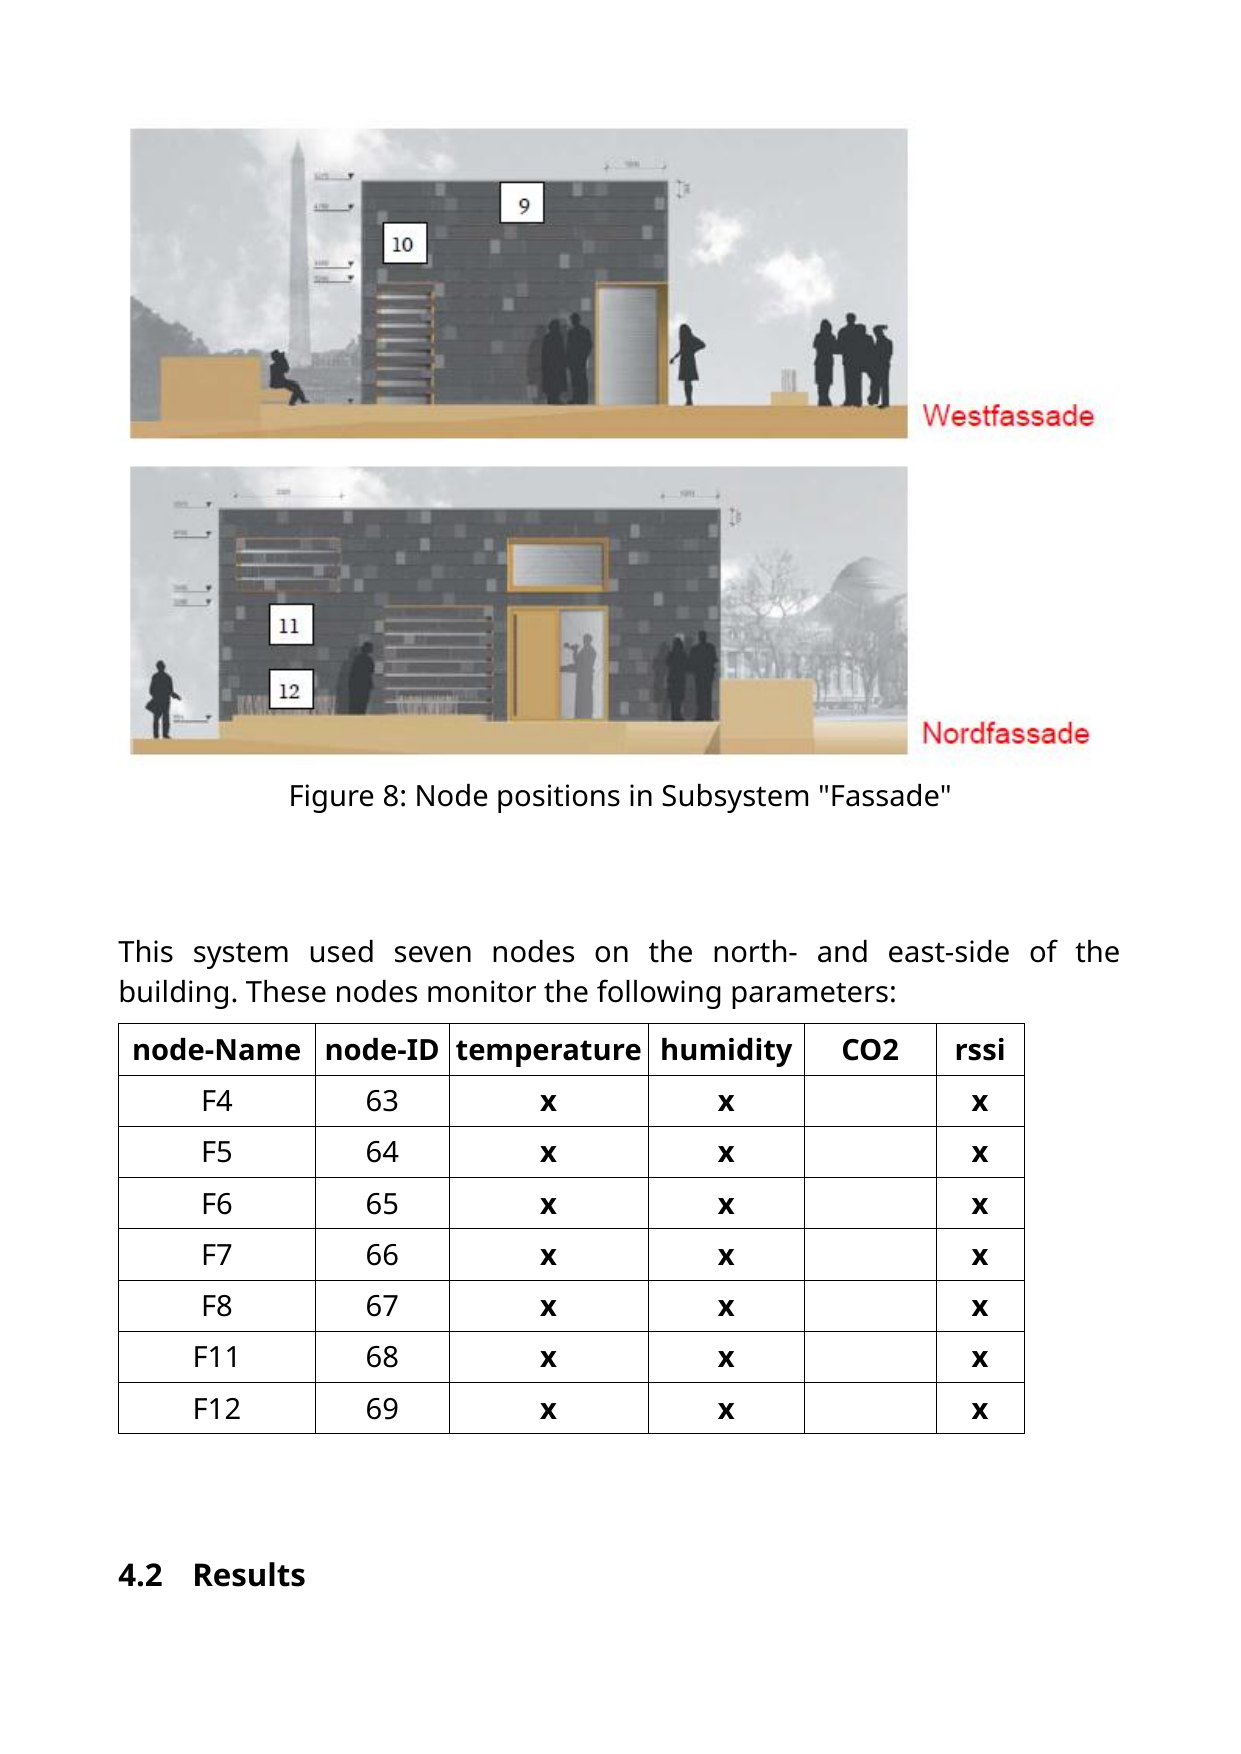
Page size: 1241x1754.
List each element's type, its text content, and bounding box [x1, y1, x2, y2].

table_cell F12 [119, 1383, 315, 1433]
table_cell x [937, 1178, 1024, 1228]
table_cell x [937, 1127, 1024, 1177]
table_cell x [937, 1383, 1024, 1433]
table_cell 69 [316, 1383, 449, 1433]
table_cell [805, 1383, 936, 1433]
table_cell x [649, 1178, 804, 1228]
table_cell x [649, 1127, 804, 1177]
table_cell F5 [119, 1127, 315, 1177]
table_header humidity [649, 1024, 804, 1074]
table_cell F6 [119, 1178, 315, 1228]
table_cell [805, 1127, 936, 1177]
table_cell F4 [119, 1076, 315, 1126]
table_cell x [937, 1332, 1024, 1382]
table_cell [805, 1281, 936, 1331]
table_cell x [450, 1281, 648, 1331]
table_cell F7 [119, 1229, 315, 1279]
table_cell x [450, 1229, 648, 1279]
table_cell x [649, 1076, 804, 1126]
table_cell x [937, 1281, 1024, 1331]
text 4.2 Results [118, 1552, 1122, 1595]
table_header temperature [450, 1024, 648, 1074]
text This system used seven nodes on the north- and east-side of the building. These nodes monitor the following parameters: [118, 931, 1122, 1011]
table_header node-Name [119, 1024, 315, 1074]
table_cell [805, 1332, 936, 1382]
table_header CO2 [805, 1024, 936, 1074]
table_cell 63 [316, 1076, 449, 1126]
table_cell 67 [316, 1281, 449, 1331]
text Figure 8: Node positions in Subsystem "Fassade" [118, 775, 1122, 814]
table_cell x [450, 1332, 648, 1382]
table_cell x [649, 1332, 804, 1382]
table_cell x [937, 1076, 1024, 1126]
table_cell x [450, 1178, 648, 1228]
picture [118, 118, 1123, 775]
table_header node-ID [316, 1024, 449, 1074]
table_cell [805, 1076, 936, 1126]
table_cell x [450, 1383, 648, 1433]
table_cell x [450, 1076, 648, 1126]
table_cell x [649, 1383, 804, 1433]
table_cell [805, 1229, 936, 1279]
table_cell [805, 1178, 936, 1228]
table_cell 66 [316, 1229, 449, 1279]
table_cell x [649, 1281, 804, 1331]
table_cell x [937, 1229, 1024, 1279]
table_cell x [450, 1127, 648, 1177]
table_cell 64 [316, 1127, 449, 1177]
table_cell F8 [119, 1281, 315, 1331]
table_header rssi [937, 1024, 1024, 1074]
table_cell 65 [316, 1178, 449, 1228]
table_cell F11 [119, 1332, 315, 1382]
table_cell 68 [316, 1332, 449, 1382]
table_cell x [649, 1229, 804, 1279]
